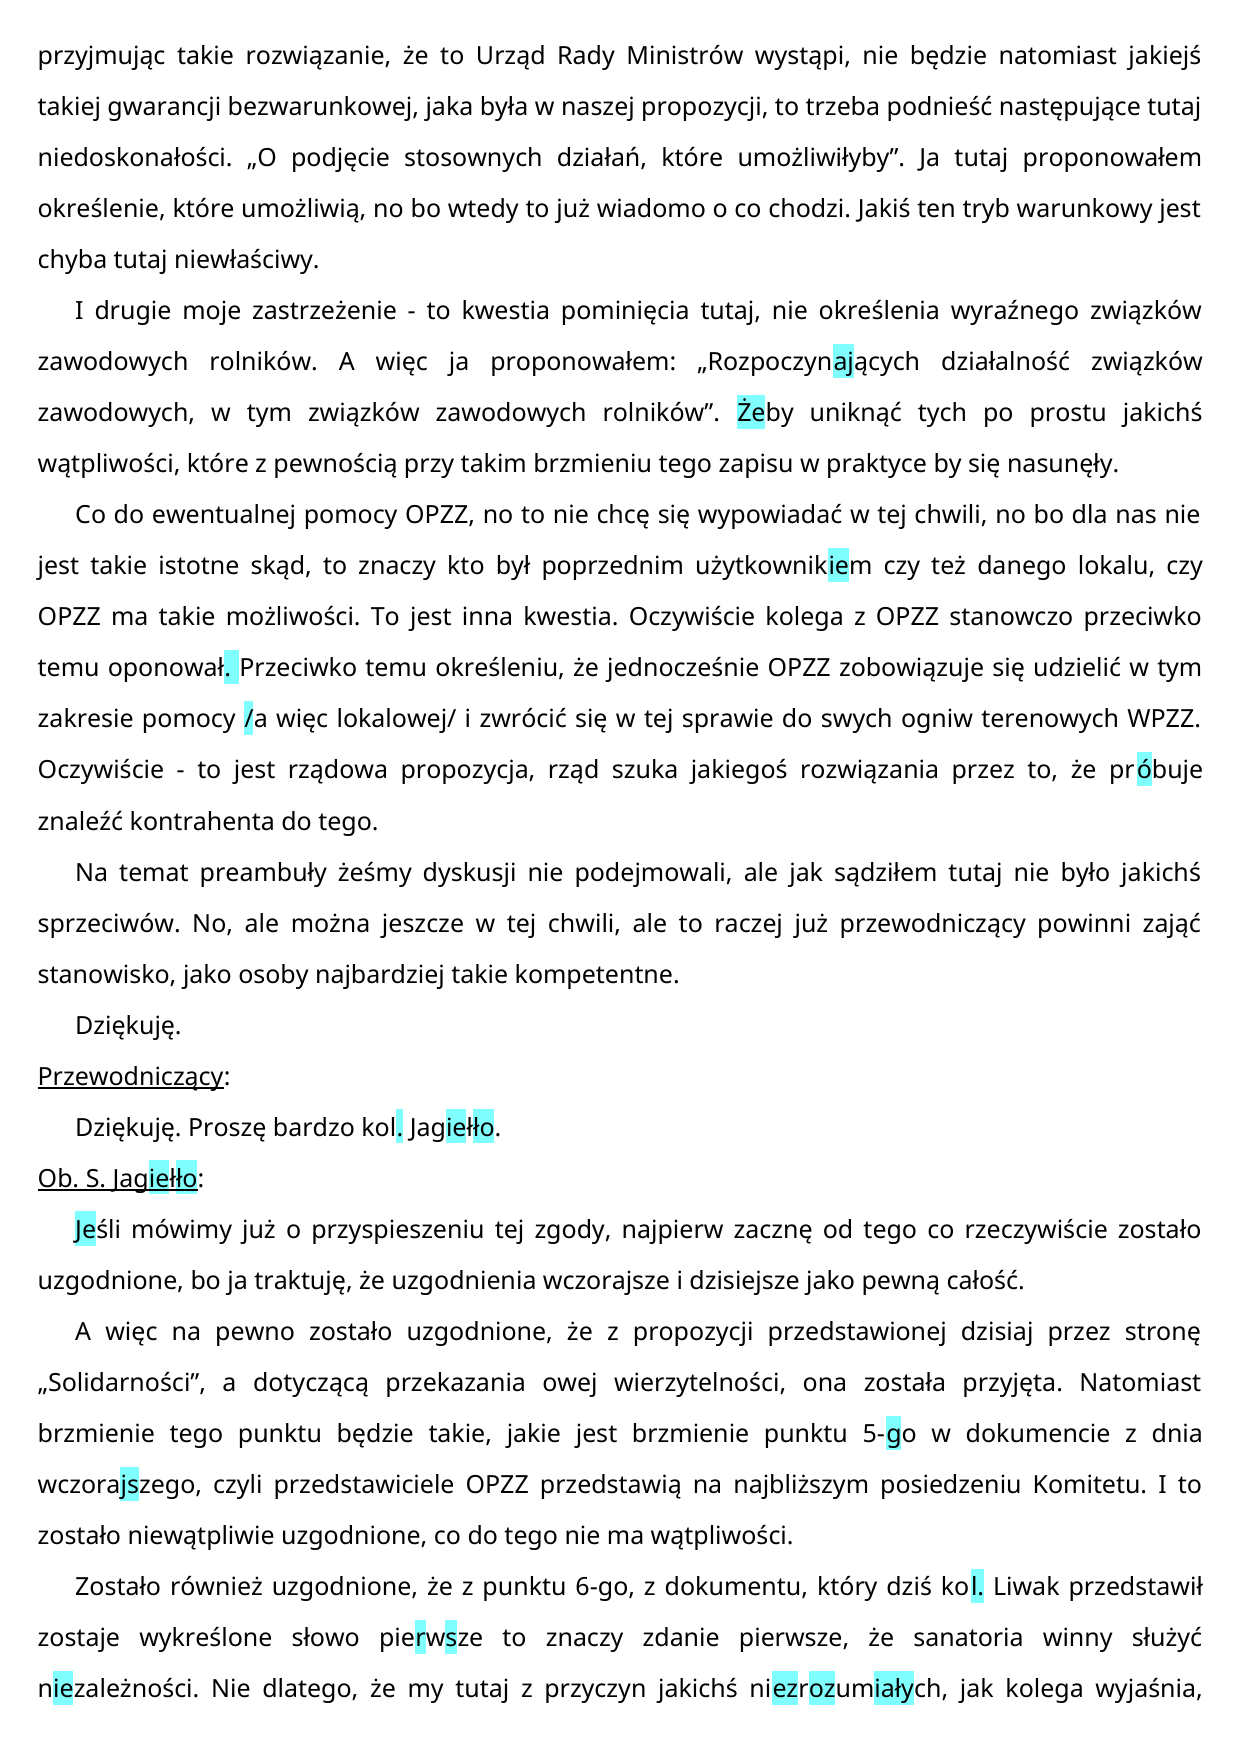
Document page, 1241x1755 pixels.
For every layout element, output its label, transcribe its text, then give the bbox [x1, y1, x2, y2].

text Co do ewentualnej pomocy OPZZ, no to nie chcę się wypowiadać w tej chwili, no bo dla nas nie jest takie istotne skąd, to znaczy kto był poprzednim użytkownikiem czy też danego lokalu, czy OPZZ ma takie możliwości. To jest inna kwestia. Oczywiście kolega z OPZZ stanowczo przeciwko temu oponował. Przeciwko temu określeniu, że jednocześnie OPZZ zobowiązuje się udzielić w tym zakresie pomocy /a więc lokalowej/ i zwrócić się w tej sprawie do swych ogniw terenowych WPZZ. Oczywiście - to jest rządowa propozycja, rząd szuka jakiegoś rozwiązania przez to, że próbuje znaleźć kontrahenta do tego. [37, 497, 1203, 837]
text Na temat preambuły żeśmy dyskusji nie podejmowali, ale jak sądziłem tutaj nie było jakichś sprzeciwów. No, ale można jeszcze w tej chwili, ale to raczej już przewodniczący powinni zająć stanowisko, jako osoby najbardziej takie kompetentne. [37, 854, 1203, 990]
text Jeśli mówimy już o przyspieszeniu tej zgody, najpierw zacznę od tego co rzeczywiście zostało uzgodnione, bo ja traktuję, że uzgodnienia wczorajsze i dzisiejsze jako pewną całość. [37, 1211, 1203, 1297]
text Dziękuję. Proszę bardzo kol. Jagiełło. [37, 1109, 1203, 1143]
text Zostało również uzgodnione, że z punktu 6-go, z dokumentu, który dziś kol. Liwak przedstawił zostaje wykreślone słowo pierwsze to znaczy zdanie pierwsze, że sanatoria winny służyć niezależności. Nie dlatego, że my tutaj z przyczyn jakichś niezrozumiałych, jak kolega wyjaśnia, [37, 1569, 1203, 1705]
text A więc na pewno zostało uzgodnione, że z propozycji przedstawionej dzisiaj przez stronę „Solidarności”, a dotyczącą przekazania owej wierzytelności, ona została przyjęta. Natomiast brzmienie tego punktu będzie takie, jakie jest brzmienie punktu 5-go w dokumencie z dnia wczorajszego, czyli przedstawiciele OPZZ przedstawią na najbliższym posiedzeniu Komitetu. I to zostało niewątpliwie uzgodnione, co do tego nie ma wątpliwości. [37, 1313, 1203, 1552]
text I drugie moje zastrzeżenie - to kwestia pominięcia tutaj, nie określenia wyraźnego związków zawodowych rolników. A więc ja proponowałem: „Rozpoczynających działalność związków zawodowych, w tym związków zawodowych rolników”. Żeby uniknąć tych po prostu jakichś wątpliwości, które z pewnością przy takim brzmieniu tego zapisu w praktyce by się nasunęły. [37, 293, 1203, 480]
text Ob. S. Jagiełło: [37, 1160, 1203, 1194]
text Przewodniczący: [37, 1058, 1203, 1092]
text przyjmując takie rozwiązanie, że to Urząd Rady Ministrów wystąpi, nie będzie natomiast jakiejś takiej gwarancji bezwarunkowej, jaka była w naszej propozycji, to trzeba podnieść następujące tutaj niedoskonałości. „O podjęcie stosownych działań, które umożliwiłyby”. Ja tutaj proponowałem określenie, które umożliwią, no bo wtedy to już wiadomo o co chodzi. Jakiś ten tryb warunkowy jest chyba tutaj niewłaściwy. [37, 37, 1203, 276]
text Dziękuję. [37, 1007, 1203, 1041]
